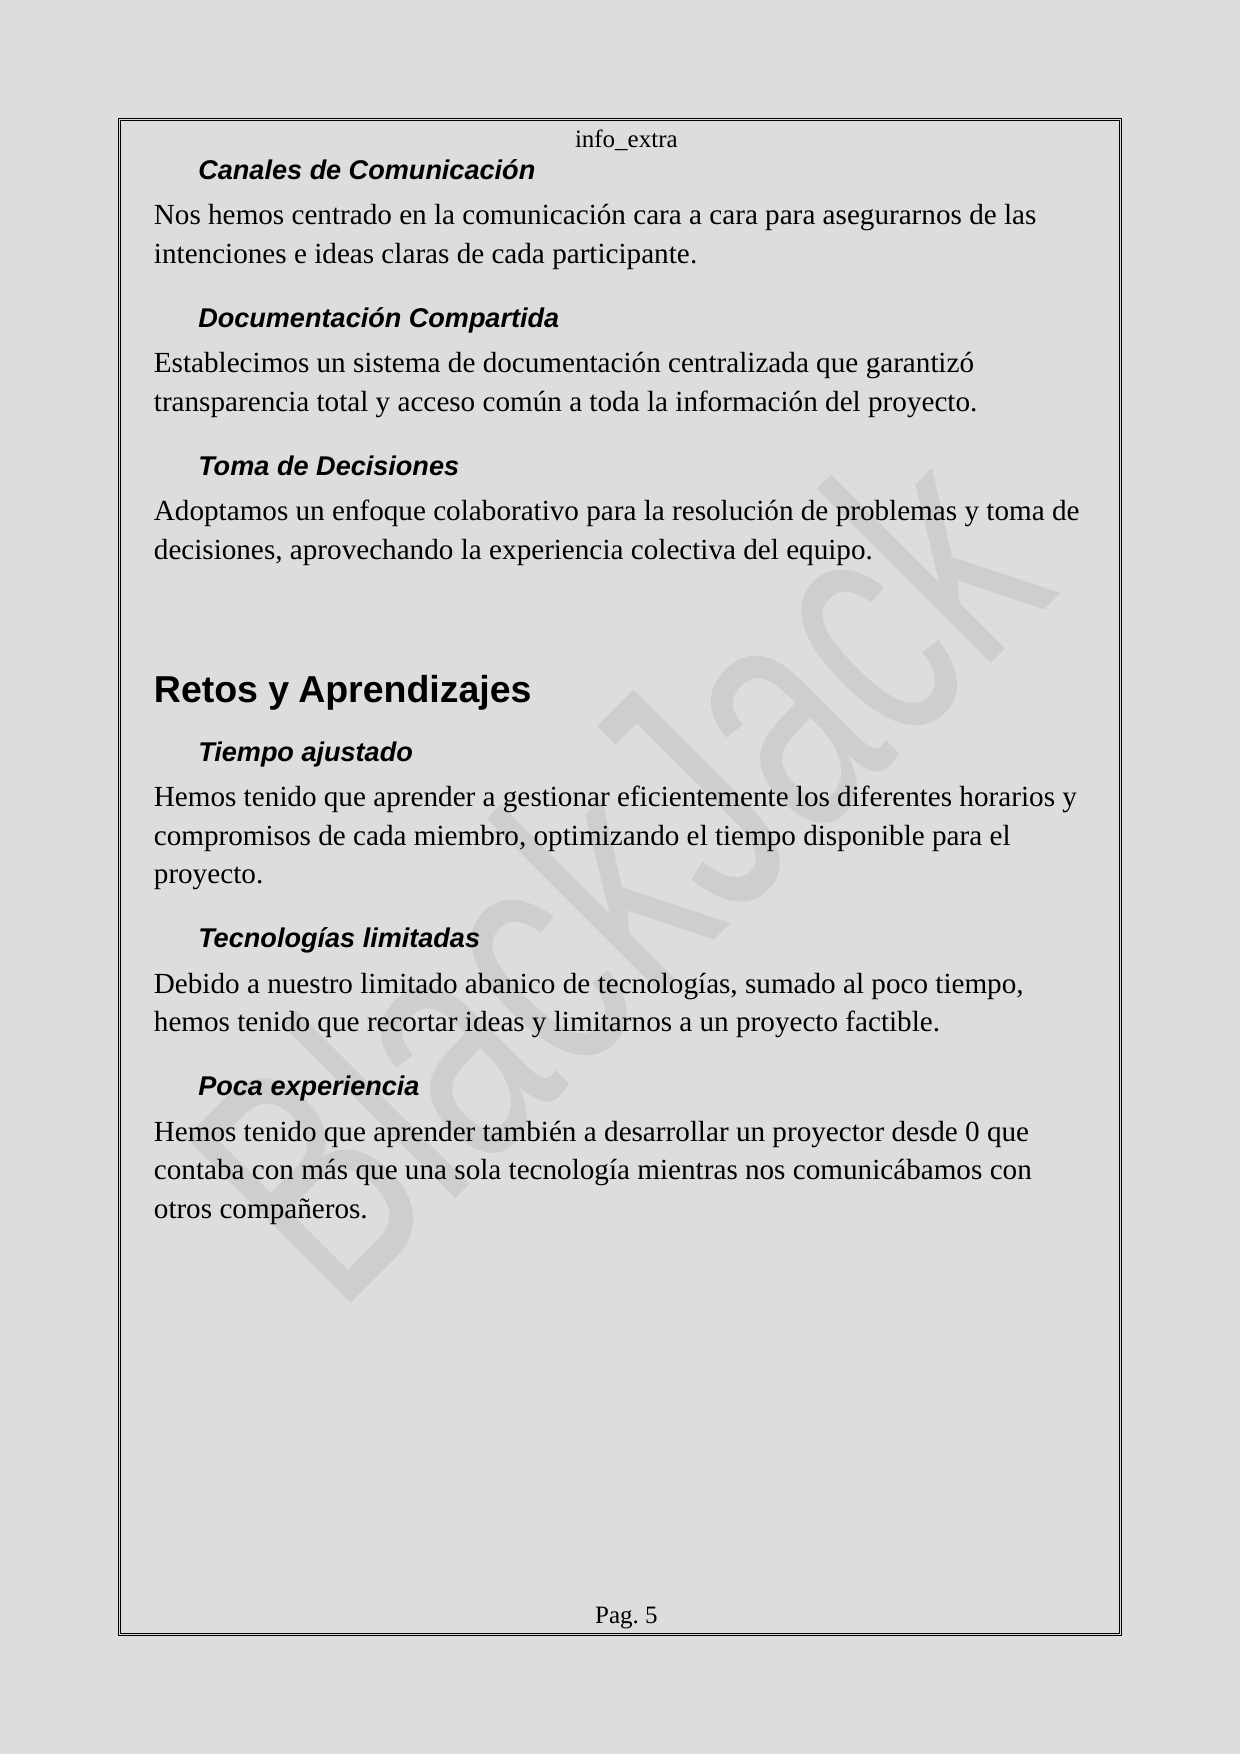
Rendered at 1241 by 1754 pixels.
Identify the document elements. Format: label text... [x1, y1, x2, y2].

subtitle [858, 736, 1116, 767]
subtitle [948, 667, 1087, 711]
text Hemos tenido que aprender también a desarrollar un proyector desde 0 que contaba con más que una sola tecnología mientras nos comunicábamos con otros compañeros. [318, 1114, 1087, 1224]
subtitle Toma de Decisiones [124, 449, 1116, 481]
subtitle Tecnologías limitadas [629, 922, 1116, 953]
text Hemos tenido que aprender a gestionar eficientemente los diferentes horarios y compromisos de cada miembro, optimizando el tiempo disponible para el proyecto. [724, 779, 1087, 890]
subtitle Poca experiencia [357, 1070, 434, 1101]
text Hemos tenido que aprender también a desarrollar un proyector desde 0 que contaba con más que una sola tecnología mientras nos comunicábamos con otros compañeros. [294, 1170, 389, 1224]
subtitle Poca experiencia [124, 1070, 357, 1101]
subtitle Tecnologías limitadas [493, 922, 619, 953]
text Hemos tenido que aprender también a desarrollar un proyector desde 0 que contaba con más que una sola tecnología mientras nos comunicábamos con otros compañeros. [154, 1114, 270, 1224]
subtitle Canales de Comunicación [124, 154, 1116, 185]
text Adoptamos un enfoque colaborativo para la resolución de problemas y toma de decisiones, aprovechando la experiencia colectiva del equipo. [154, 493, 892, 565]
text Hemos tenido que aprender también a desarrollar un proyector desde 0 que contaba con más que una sola tecnología mientras nos comunicábamos con otros compañeros. [220, 1114, 307, 1192]
text Establecimos un sistema de documentación centralizada que garantizó transparencia total y acceso común a toda la información del proyecto. [154, 345, 1087, 417]
subtitle Tecnologías limitadas [124, 922, 475, 953]
subtitle Documentación Compartida [124, 302, 1116, 333]
subtitle [783, 736, 840, 767]
text Adoptamos un enfoque colaborativo para la resolución de problemas y toma de decisiones, aprovechando la experiencia colectiva del equipo. [938, 493, 1087, 565]
subtitle Poca experiencia [554, 1070, 1116, 1101]
subtitle Poca experiencia [453, 1070, 510, 1101]
subtitle [681, 736, 766, 767]
text Hemos tenido que aprender a gestionar eficientemente los diferentes horarios y compromisos de cada miembro, optimizando el tiempo disponible para el proyecto. [154, 779, 755, 890]
text Debido a nuestro limitado abanico de tecnologías, sumado al poco tiempo, hemos tenido que recortar ideas y limitarnos a un proyecto factible. [154, 966, 540, 1038]
subtitle Retos y Aprendizajes [154, 667, 727, 711]
text Debido a nuestro limitado abanico de tecnologías, sumado al poco tiempo, hemos tenido que recortar ideas y limitarnos a un proyecto factible. [501, 966, 1087, 1038]
subtitle [788, 667, 874, 711]
text Nos hemos centrado en la comunicación cara a cara para asegurarnos de las intenciones e ideas claras de cada participante. [154, 197, 1087, 269]
subtitle [733, 679, 794, 711]
text Adoptamos un enfoque colaborativo para la resolución de problemas y toma de decisiones, aprovechando la experiencia colectiva del equipo. [851, 493, 934, 565]
subtitle [858, 667, 934, 702]
subtitle Tiempo ajustado [124, 736, 679, 767]
